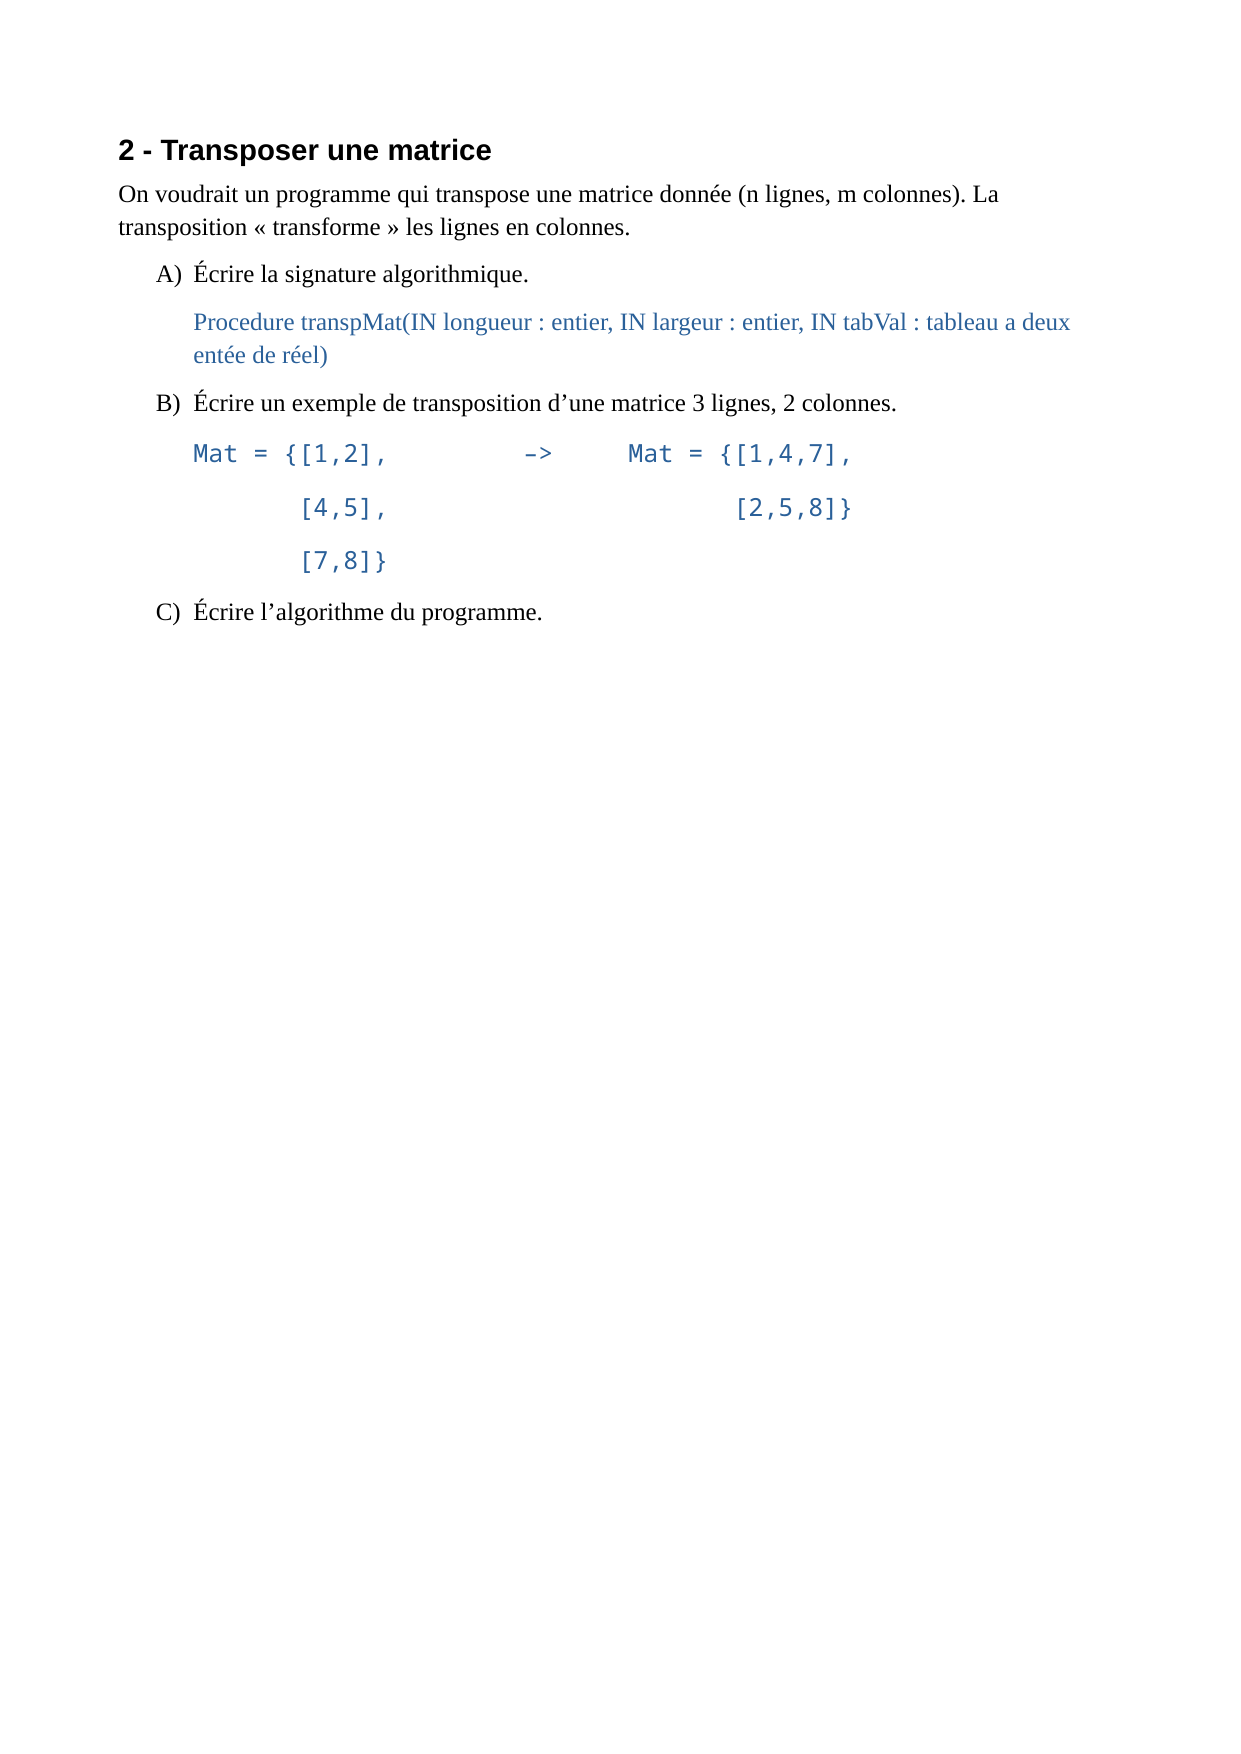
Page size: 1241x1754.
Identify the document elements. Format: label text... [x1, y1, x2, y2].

list Écrire la signature algorithmique. [156, 259, 1122, 288]
text [7,8]} [118, 543, 1122, 577]
list [4,5], [2,5,8]} [156, 489, 1122, 523]
list Mat = {[1,2], –> Mat = {[1,4,7], [156, 435, 1122, 469]
subtitle 2 - Transposer une matrice [118, 133, 1122, 166]
list Procedure transpMat(IN longueur : entier, IN largeur : entier, IN tabVal : tableau a deux entée de réel) [156, 307, 1122, 369]
list Écrire l’algorithme du programme. [156, 597, 1122, 625]
list Écrire un exemple de transposition d’une matrice 3 lignes, 2 colonnes. [156, 388, 1122, 417]
text On voudrait un programme qui transpose une matrice donnée (n lignes, m colonnes). La transposition « transforme » les lignes en colonnes. [118, 179, 1122, 241]
